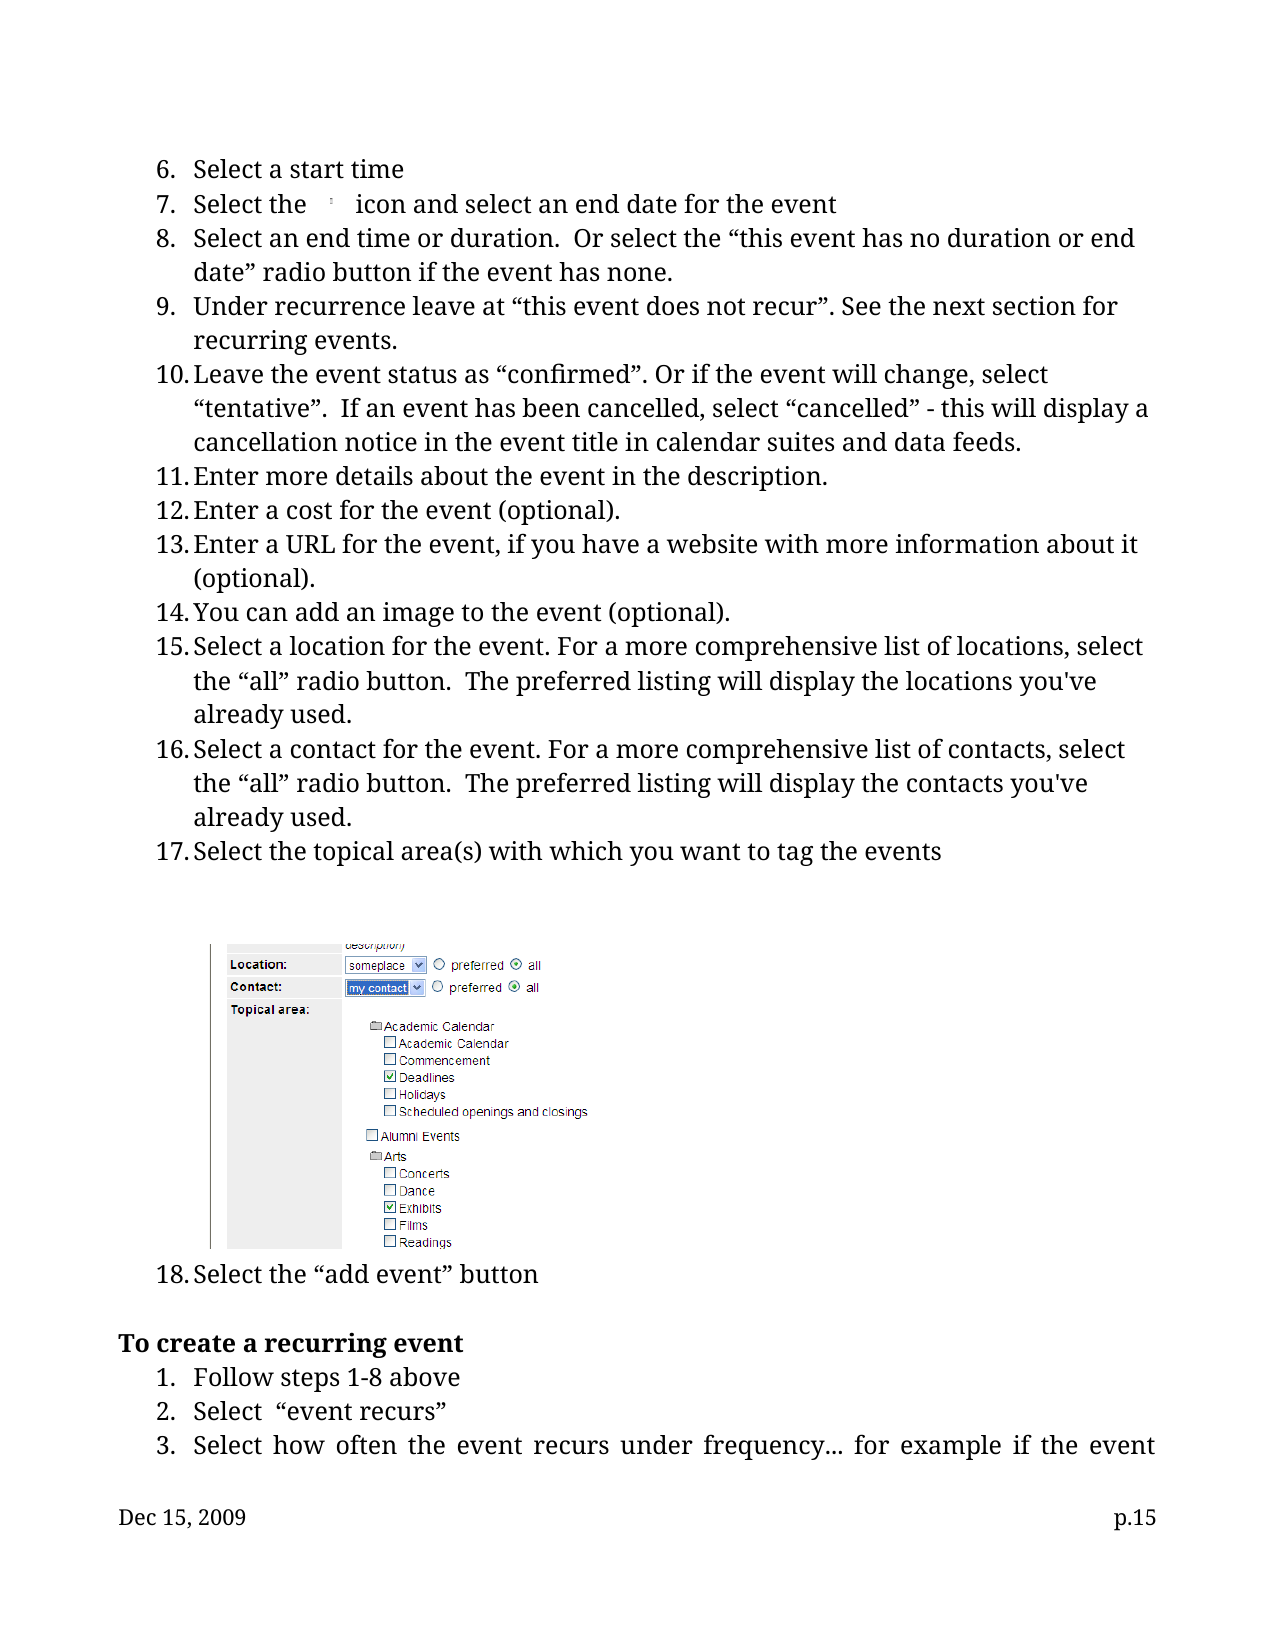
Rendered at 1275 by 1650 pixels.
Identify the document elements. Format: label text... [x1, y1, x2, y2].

text To create a recurring event [118, 1325, 1157, 1359]
list Enter a cost for the event (optional). [156, 493, 1157, 527]
list Select the topical area(s) with which you want to tag the events [156, 833, 1157, 867]
list Select a contact for the event. For a more comprehensive list of contacts, select the “all” radio button. The preferred listing will display the contacts you've already used. [156, 731, 1157, 833]
list Select how often the event recurs under frequency... for example if the event [156, 1427, 1157, 1462]
list Select the “add event” button [156, 1257, 1157, 1291]
list Select a start time [156, 152, 1157, 186]
list Enter more details about the event in the description. [156, 459, 1157, 493]
list Follow steps 1-8 above [156, 1359, 1157, 1393]
list Select a location for the event. For a more comprehensive list of locations, select the “all” radio button. The preferred listing will display the locations you've already used. [156, 629, 1157, 731]
list Leave the event status as “confirmed”. Or if the event will change, select “tentative”. If an event has been cancelled, select “cancelled” - this will display a cancellation notice in the event title in calendar suites and data feeds. [156, 357, 1157, 459]
list Select the icon and select an end date for the event [156, 186, 1157, 220]
list Under recurrence leave at “this event does not recur”. See the next section for recurring events. [156, 288, 1157, 357]
list Enter a URL for the event, if you have a website with more information about it (optional). [156, 527, 1157, 595]
list Select an end time or duration. Or select the “this event has no duration or end date” radio button if the event has none. [156, 220, 1157, 288]
list Select “event recurs” [156, 1393, 1157, 1427]
picture [209, 944, 697, 1249]
list You can add an image to the event (optional). [156, 595, 1157, 629]
